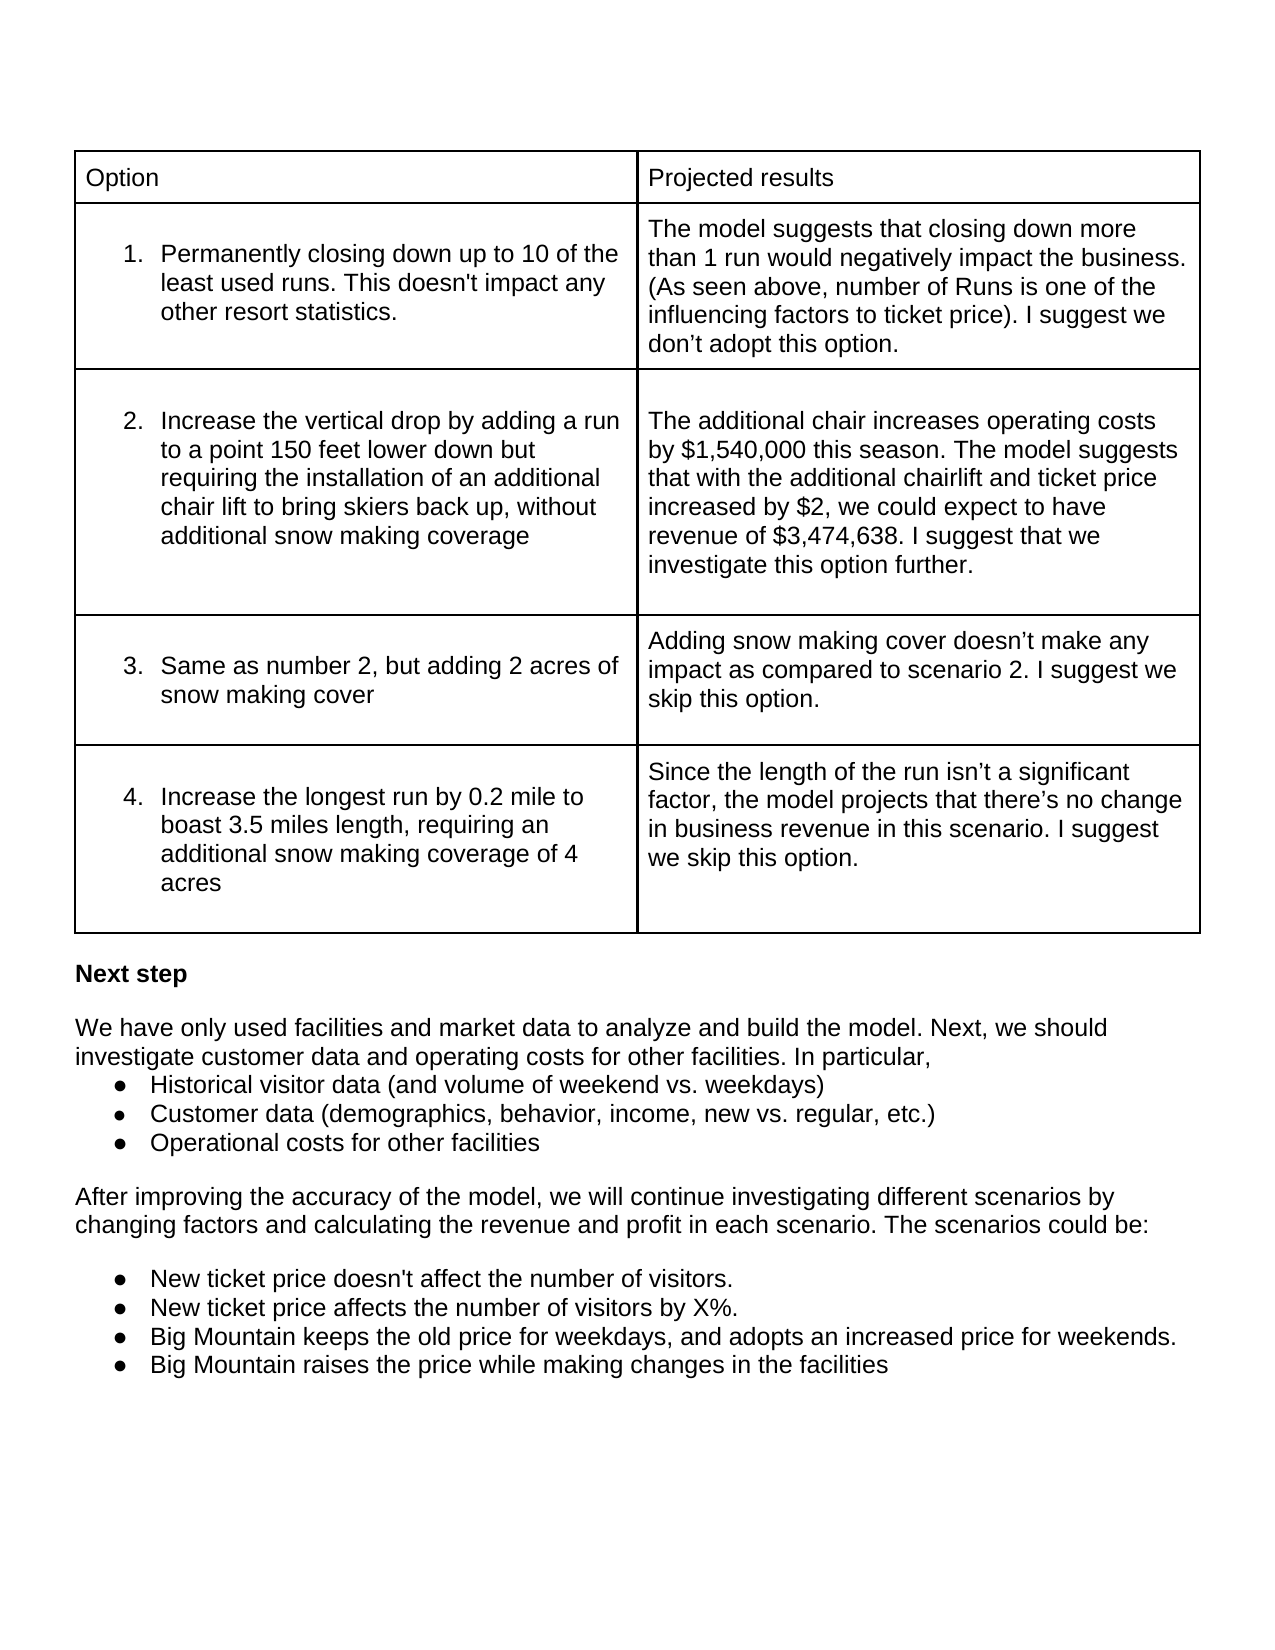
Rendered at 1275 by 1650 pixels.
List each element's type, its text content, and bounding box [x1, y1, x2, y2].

list Customer data (demographics, behavior, income, new vs. regular, etc.) [112, 1099, 1200, 1128]
table_header Projected results [639, 152, 1199, 202]
table_cell Same as number 2, but adding 2 acres of snow making cover [76, 616, 636, 744]
list New ticket price affects the number of visitors by X%. [112, 1293, 1200, 1322]
text We have only used facilities and market data to analyze and build the model. Next, we should investigate customer data and operating costs for other facilities. In particular, [75, 1013, 1200, 1070]
list Big Mountain raises the price while making changes in the facilities [112, 1350, 1200, 1379]
table_header Option [76, 152, 636, 202]
list New ticket price doesn't affect the number of visitors. [112, 1264, 1200, 1293]
table_cell Adding snow making cover doesn’t make any impact as compared to scenario 2. I suggest we skip this option. [639, 616, 1199, 744]
list Big Mountain keeps the old price for weekdays, and adopts an increased price for weekends. [112, 1322, 1200, 1350]
table_cell Increase the vertical drop by adding a run to a point 150 feet lower down but requiring the installation of an additional chair lift to bring skiers back up, without additional snow making coverage [76, 370, 636, 614]
list Historical visitor data (and volume of weekend vs. weekdays) [112, 1070, 1200, 1099]
table_cell The additional chair increases operating costs by $1,540,000 this season. The model suggests that with the additional chairlift and ticket price increased by $2, we could expect to have revenue of $3,474,638. I suggest that we investigate this option further. [639, 370, 1199, 614]
text After improving the accuracy of the model, we will continue investigating different scenarios by changing factors and calculating the revenue and profit in each scenario. The scenarios could be: [75, 1182, 1200, 1239]
table_cell Increase the longest run by 0.2 mile to boast 3.5 miles length, requiring an additional snow making coverage of 4 acres [76, 746, 636, 932]
list Operational costs for other facilities [112, 1128, 1200, 1157]
table_cell Since the length of the run isn’t a significant factor, the model projects that there’s no change in business revenue in this scenario. I suggest we skip this option. [639, 746, 1199, 932]
table_cell The model suggests that closing down more than 1 run would negatively impact the business. (As seen above, number of Runs is one of the influencing factors to ticket price). I suggest we don’t adopt this option. [639, 204, 1199, 368]
table_cell Permanently closing down up to 10 of the least used runs. This doesn't impact any other resort statistics. [76, 204, 636, 368]
text Next step [75, 959, 1200, 988]
